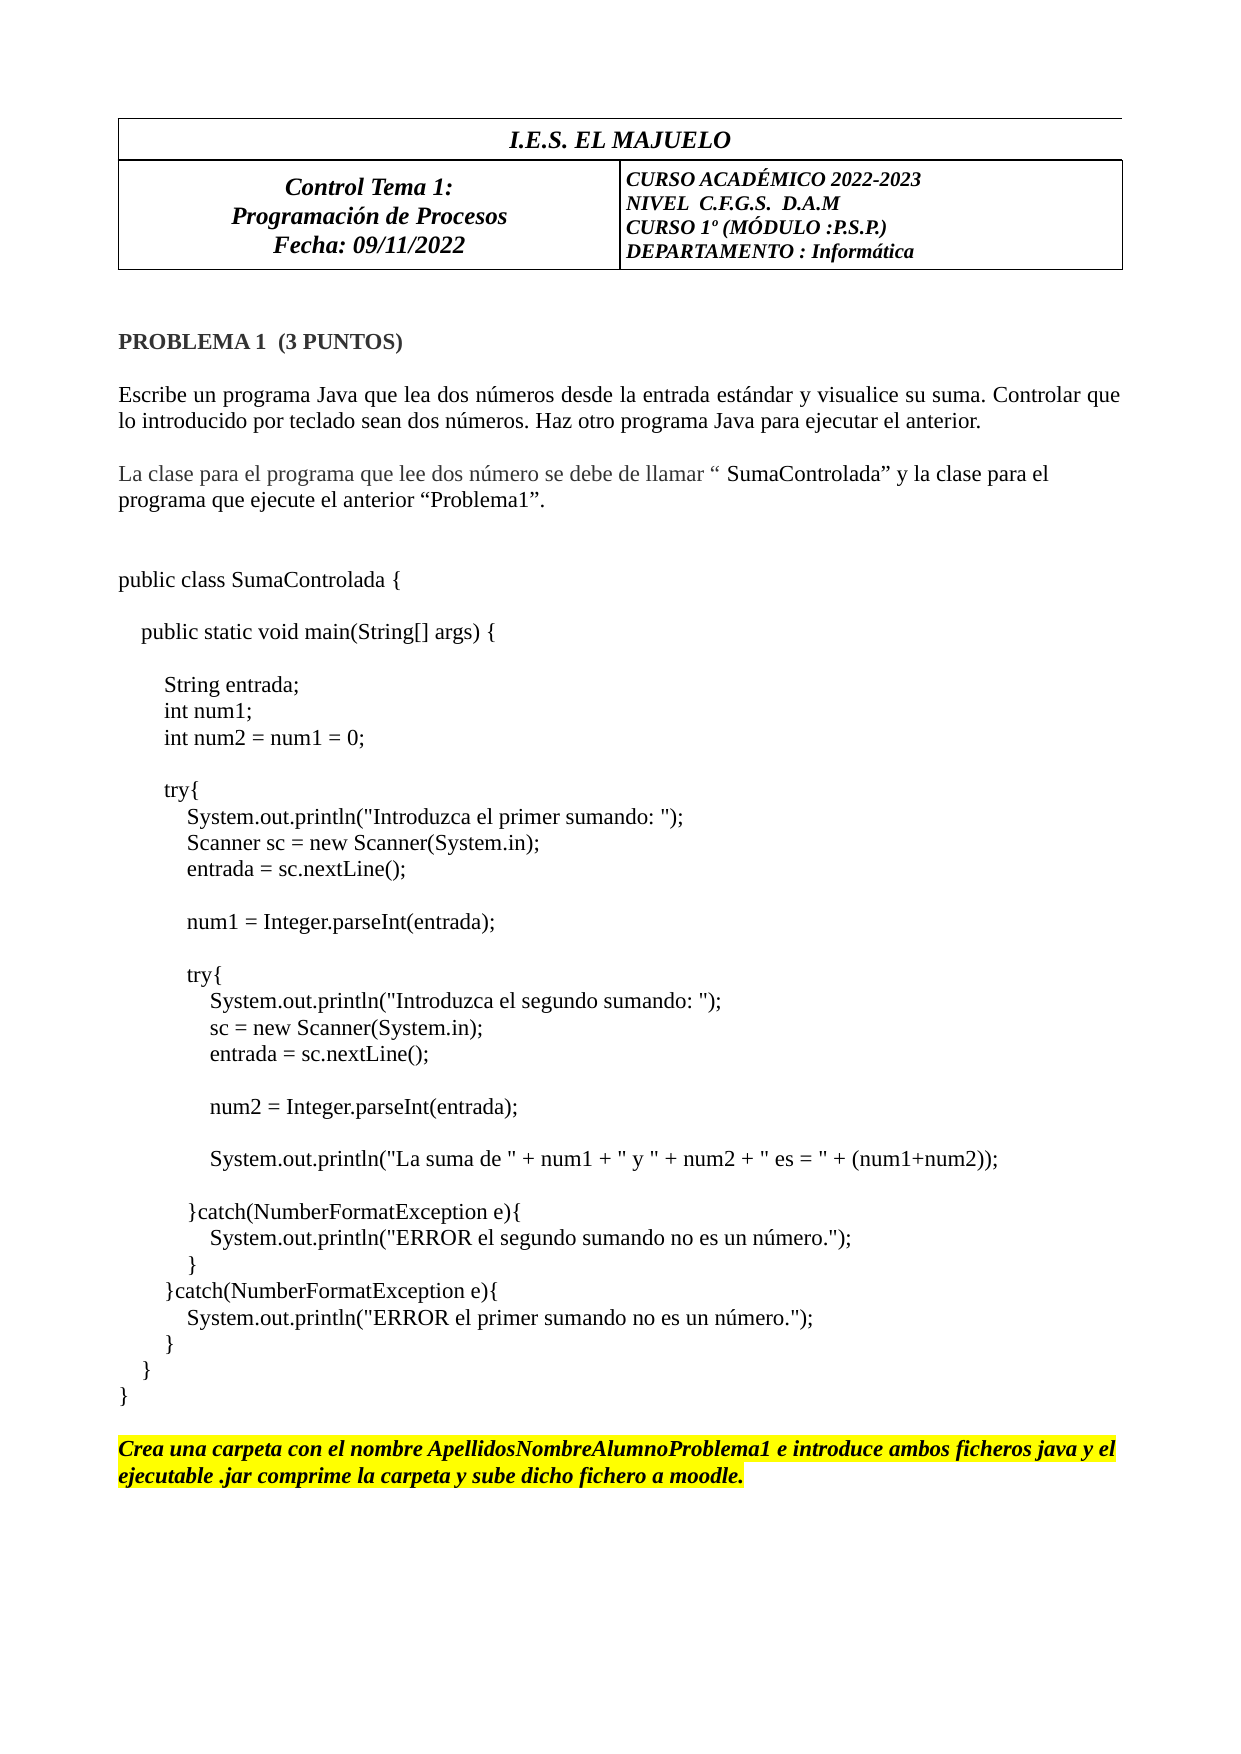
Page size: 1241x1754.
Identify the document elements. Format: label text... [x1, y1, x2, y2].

text } [118, 1330, 1122, 1356]
text sc = new Scanner(System.in); [118, 1014, 1122, 1040]
text La clase para el programa que lee dos número se debe de llamar “ SumaControlada” y la clase para el programa que ejecute el anterior “Problema1”. [118, 460, 1122, 513]
text public class SumaControlada { [118, 566, 1122, 592]
text num1 = Integer.parseInt(entrada); [118, 908, 1122, 934]
text System.out.println("La suma de " + num1 + " y " + num2 + " es = " + (num1+num2)); [118, 1145, 1122, 1172]
text } [118, 1383, 1122, 1409]
text System.out.println("ERROR el segundo sumando no es un número."); [118, 1224, 1122, 1251]
text System.out.println("Introduzca el primer sumando: "); [118, 803, 1122, 829]
text Escribe un programa Java que lea dos números desde la entrada estándar y visualice su suma. Controlar que lo introducido por teclado sean dos números. Haz otro programa Java para ejecutar el anterior. [118, 381, 1122, 434]
text PROBLEMA 1 (3 PUNTOS) [118, 328, 1122, 355]
text entrada = sc.nextLine(); [118, 856, 1122, 882]
text int num1; [118, 697, 1122, 724]
text String entrada; [118, 671, 1122, 697]
text try{ [118, 961, 1122, 987]
text entrada = sc.nextLine(); [118, 1040, 1122, 1066]
text Scanner sc = new Scanner(System.in); [118, 829, 1122, 856]
text }catch(NumberFormatException e){ [118, 1198, 1122, 1224]
text int num2 = num1 = 0; [118, 724, 1122, 750]
text } [118, 1251, 1122, 1277]
text Crea una carpeta con el nombre ApellidosNombreAlumnoProblema1 e introduce ambos ficheros java y el ejecutable .jar comprime la carpeta y sube dicho fichero a moodle. [118, 1435, 1122, 1488]
text } [118, 1356, 1122, 1383]
text num2 = Integer.parseInt(entrada); [118, 1093, 1122, 1119]
text }catch(NumberFormatException e){ [118, 1277, 1122, 1303]
text try{ [118, 776, 1122, 803]
text public static void main(String[] args) { [118, 618, 1122, 645]
text System.out.println("ERROR el primer sumando no es un número."); [118, 1303, 1122, 1330]
text System.out.println("Introduzca el segundo sumando: "); [118, 987, 1122, 1014]
